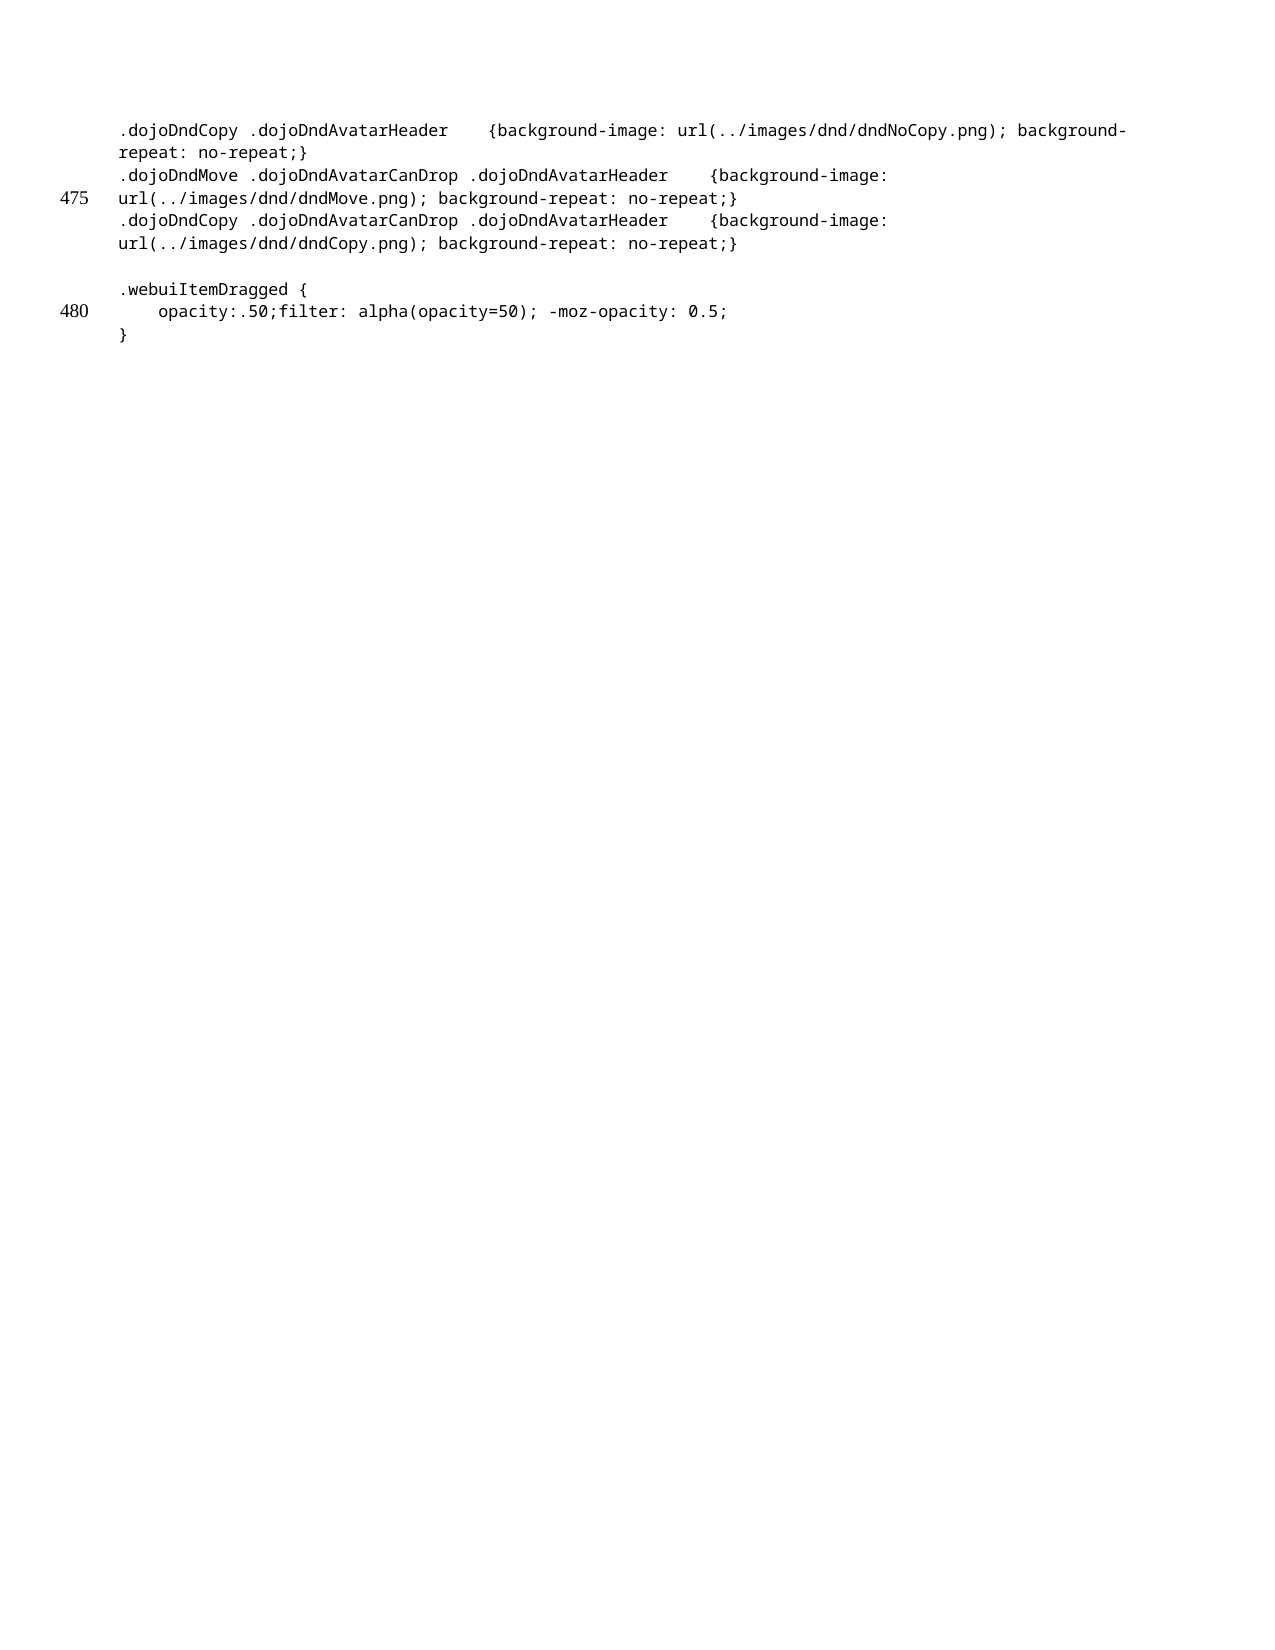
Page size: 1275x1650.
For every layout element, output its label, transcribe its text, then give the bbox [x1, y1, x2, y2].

text .webuiItemDragged { [118, 277, 1157, 300]
text .dojoDndCopy .dojoDndAvatarHeader {background-image: url(../images/dnd/dndNoCopy.png); background-repeat: no-repeat;} [118, 118, 1157, 163]
text .dojoDndMove .dojoDndAvatarCanDrop .dojoDndAvatarHeader {background-image: url(../images/dnd/dndMove.png); background-repeat: no-repeat;} [118, 163, 1157, 209]
text opacity:.50;filter: alpha(opacity=50); -moz-opacity: 0.5; [118, 300, 1157, 322]
text } [118, 322, 1157, 345]
text .dojoDndCopy .dojoDndAvatarCanDrop .dojoDndAvatarHeader {background-image: url(../images/dnd/dndCopy.png); background-repeat: no-repeat;} [118, 209, 1157, 254]
